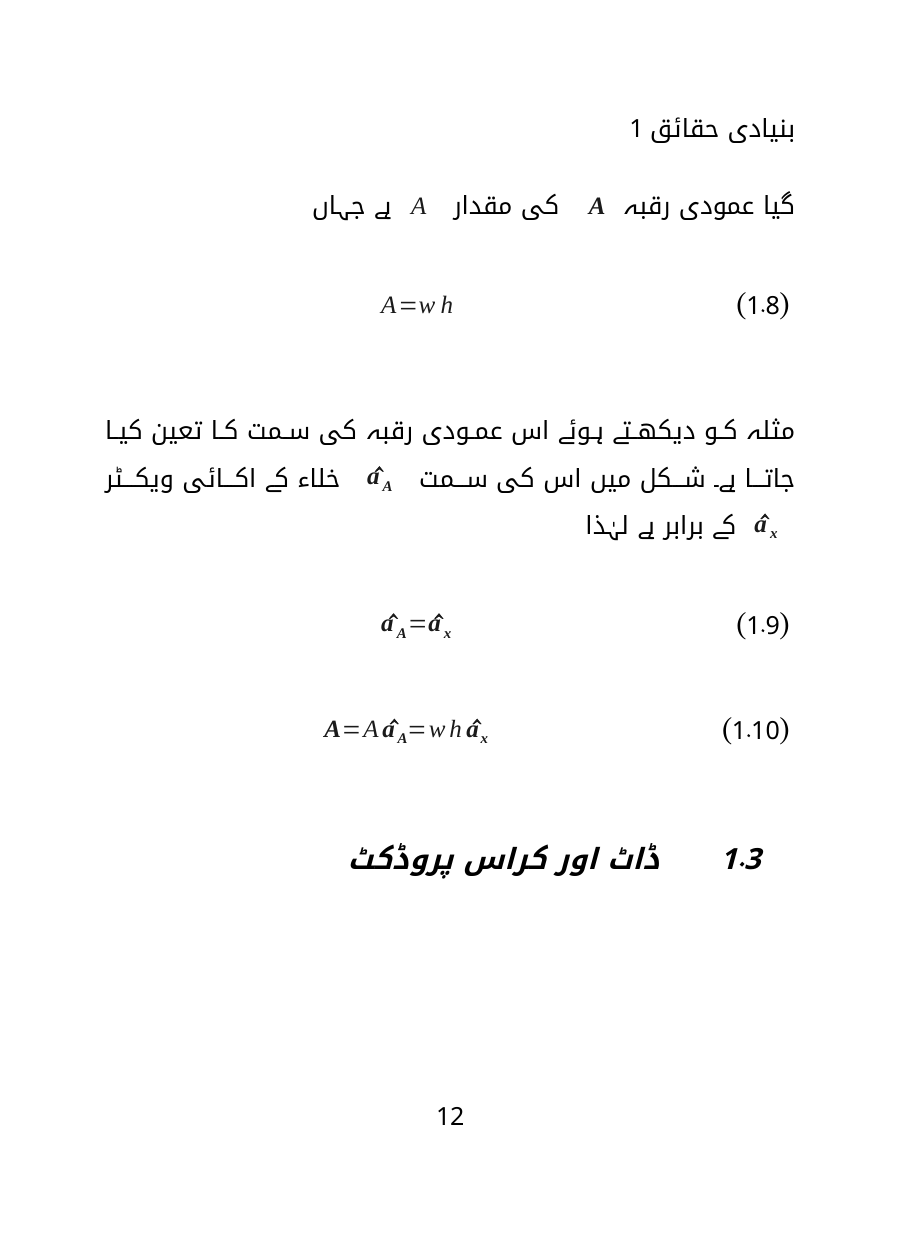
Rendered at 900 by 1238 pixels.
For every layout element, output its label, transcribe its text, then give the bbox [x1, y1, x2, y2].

table_header (1.8) [718, 276, 795, 348]
table_header (1.10) [696, 702, 795, 773]
table_header [105, 276, 718, 348]
table_header (1.9) [718, 596, 795, 668]
text شکل 1.3 میں ایک سلاخ دکھایا گیا ہے۔ اس کو اکائی ویکٹرکی سمت میں لٹایا گیا ہے۔ اگر ہم تصور میں اس سلاخ کو لمبائی کی عمودی سمت میں کاٹیں تو اس کا جو سرہ بنے گا اس سطح کے رقبہ کو عمودی رقبہ کہتے ہیں۔ شکل میں دکھایا گیا عمودی رقبہ کی مقدار ہے جہاں [105, 182, 795, 230]
subtitle ڈاٹ اور کراس پروڈکٹ [105, 832, 720, 887]
table_header [105, 596, 718, 668]
text مثلہ کو دیکھتے ہوئے اس عمودی رقبہ کی سمت کا تعین کیا جاتا ہے۔ شکل میں اس کی سمت خلاء کے اکائی ویکٹر کے برابر ہے لہٰذا [105, 408, 795, 550]
table_header [105, 702, 696, 773]
